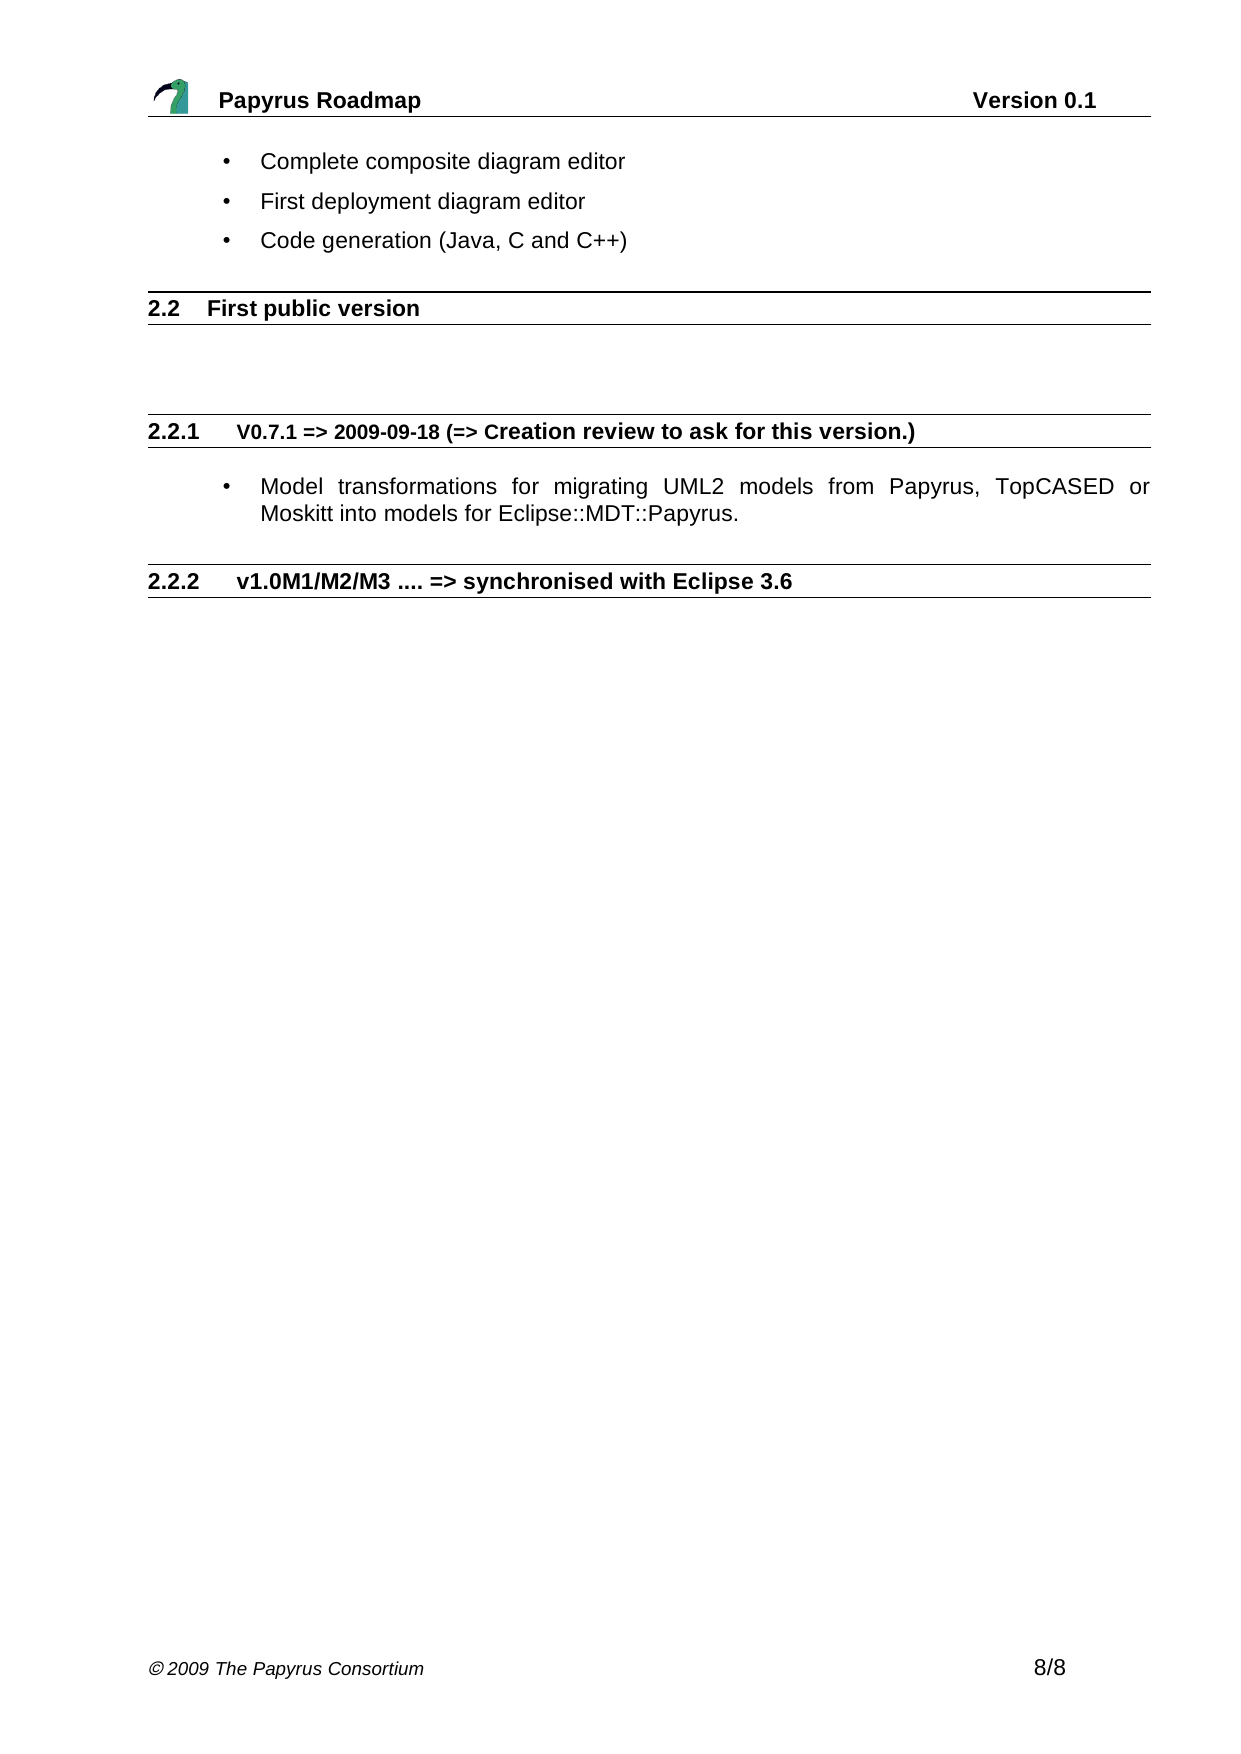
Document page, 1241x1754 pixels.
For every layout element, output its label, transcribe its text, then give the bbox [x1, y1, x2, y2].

list Code generation (Java, C and C++) [223, 227, 1151, 254]
subtitle v1.0M1/M2/M3 .... => synchronised with Eclipse 3.6 [148, 565, 1151, 597]
list Model transformations for migrating UML2 models from Papyrus, TopCASED or Moskitt into models for Eclipse::MDT::Papyrus. [223, 473, 1151, 527]
picture [153, 79, 189, 114]
subtitle V0.7.1 => 2009-09-18 (=> Creation review to ask for this version.) [148, 415, 1151, 447]
list First deployment diagram editor [223, 187, 1151, 214]
list Complete composite diagram editor [223, 148, 1151, 175]
subtitle First public version [148, 293, 1151, 324]
